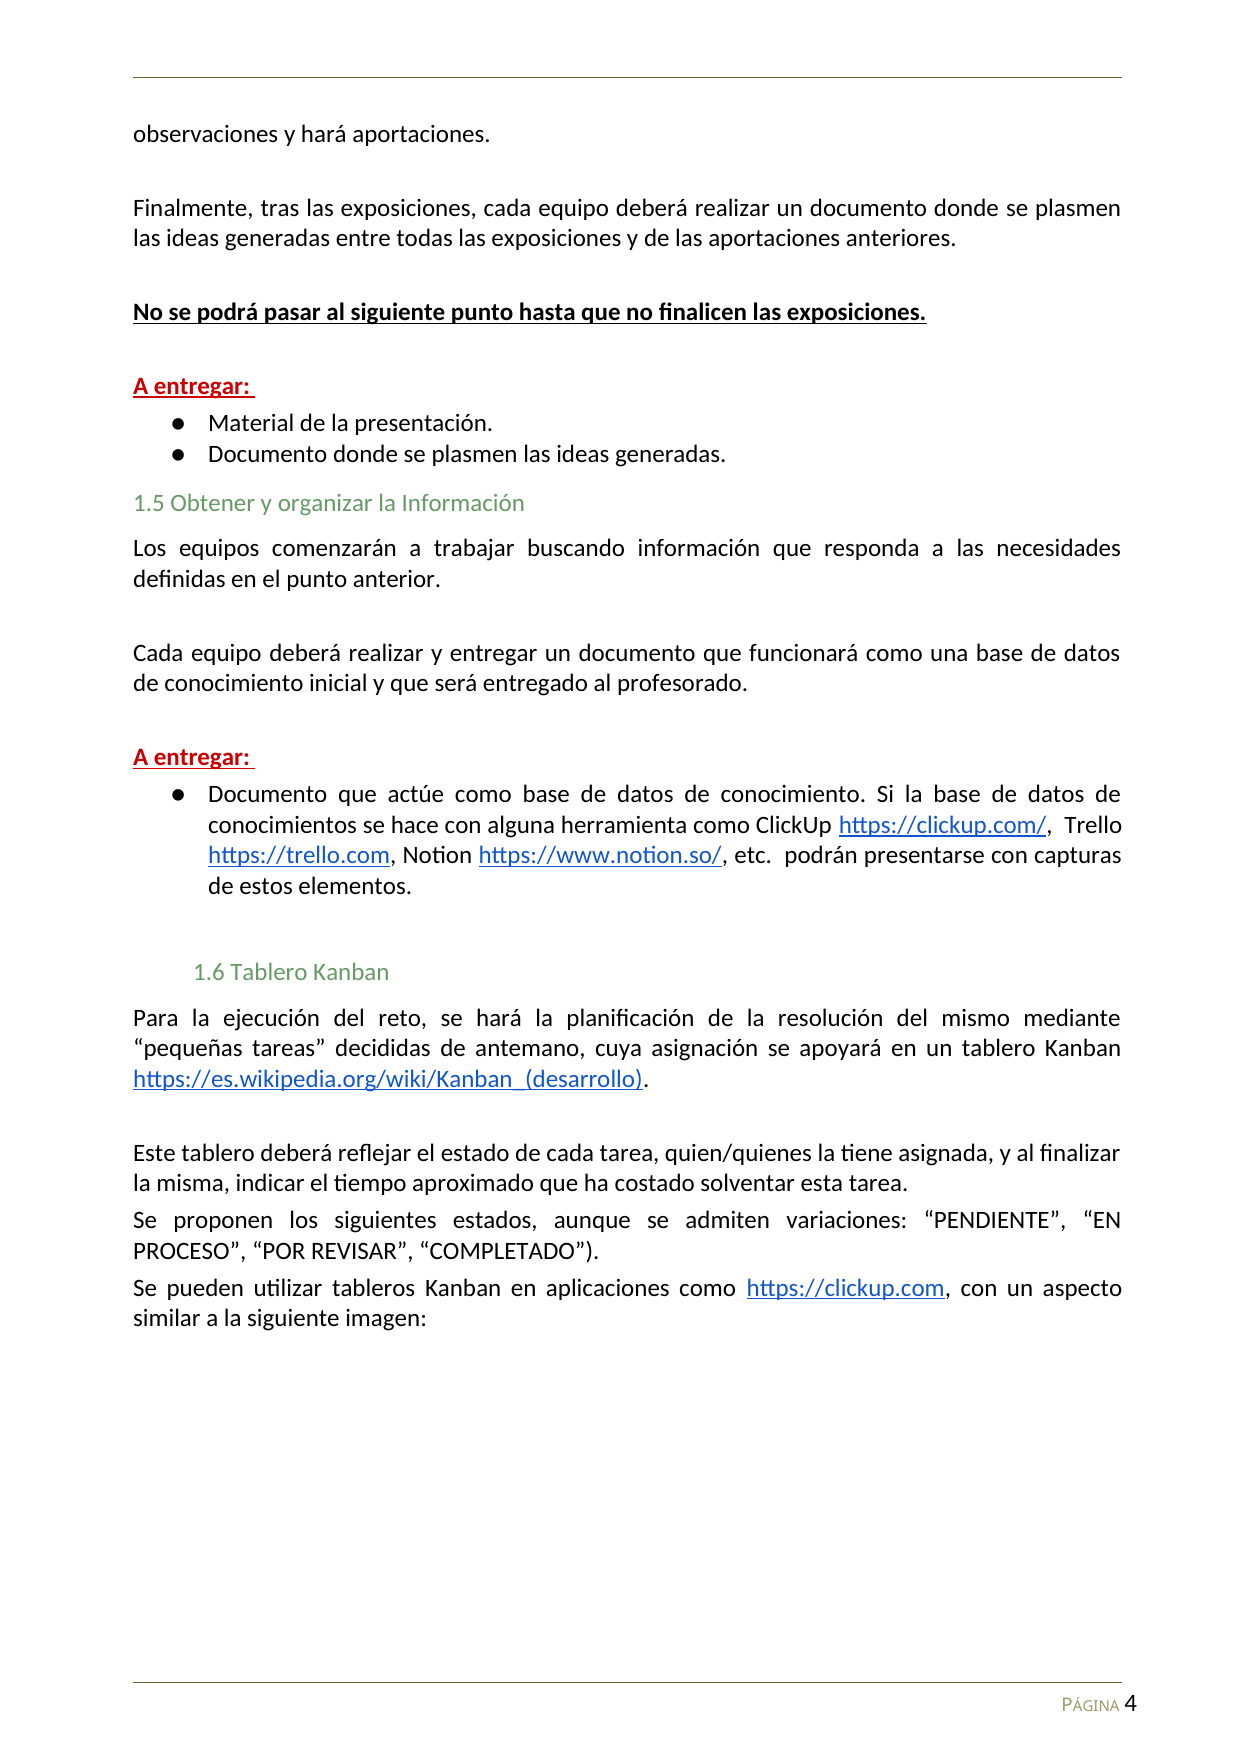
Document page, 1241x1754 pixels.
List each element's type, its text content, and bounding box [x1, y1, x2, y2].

text observaciones y hará aportaciones. [133, 118, 1122, 148]
text A entregar: [133, 370, 1122, 401]
text Para la ejecución del reto, se hará la planificación de la resolución del mismo mediante “pequeñas tareas” decididas de antemano, cuya asignación se apoyará en un tablero Kanban https://es.wikipedia.org/wiki/Kanban_(desarrollo). [133, 1002, 1122, 1093]
list Documento donde se plasmen las ideas generadas. [170, 438, 1122, 468]
list Documento que actúe como base de datos de conocimiento. Si la base de datos de conocimientos se hace con alguna herramienta como ClickUp https://clickup.com/, Trello https://trello.com, Notion https://www.notion.so/, etc. podrán presentarse con capturas de estos elementos. [170, 778, 1122, 901]
text Este tablero deberá reflejar el estado de cada tarea, quien/quienes la tiene asignada, y al finalizar la misma, indicar el tiempo aproximado que ha costado solventar esta tarea. [133, 1137, 1122, 1198]
text Los equipos comenzarán a trabajar buscando información que responda a las necesidades definidas en el punto anterior. [133, 533, 1122, 594]
list Material de la presentación. [170, 407, 1122, 438]
text Se proponen los siguientes estados, aunque se admiten variaciones: “PENDIENTE”, “EN PROCESO”, “POR REVISAR”, “COMPLETADO”). [133, 1204, 1122, 1265]
text A entregar: [133, 742, 1122, 772]
subtitle 1.6 Tablero Kanban [193, 956, 1122, 987]
text Finalmente, tras las exposiciones, cada equipo deberá realizar un documento donde se plasmen las ideas generadas entre todas las exposiciones y de las aportaciones anteriores. [133, 192, 1122, 253]
text Se pueden utilizar tableros Kanban en aplicaciones como https://clickup.com, con un aspecto similar a la siguiente imagen: [133, 1272, 1122, 1333]
subtitle 1.5 Obtener y organizar la Información [133, 487, 1122, 518]
text No se podrá pasar al siguiente punto hasta que no finalicen las exposiciones. [133, 296, 1122, 327]
text Cada equipo deberá realizar y entregar un documento que funcionará como una base de datos de conocimiento inicial y que será entregado al profesorado. [133, 637, 1122, 698]
